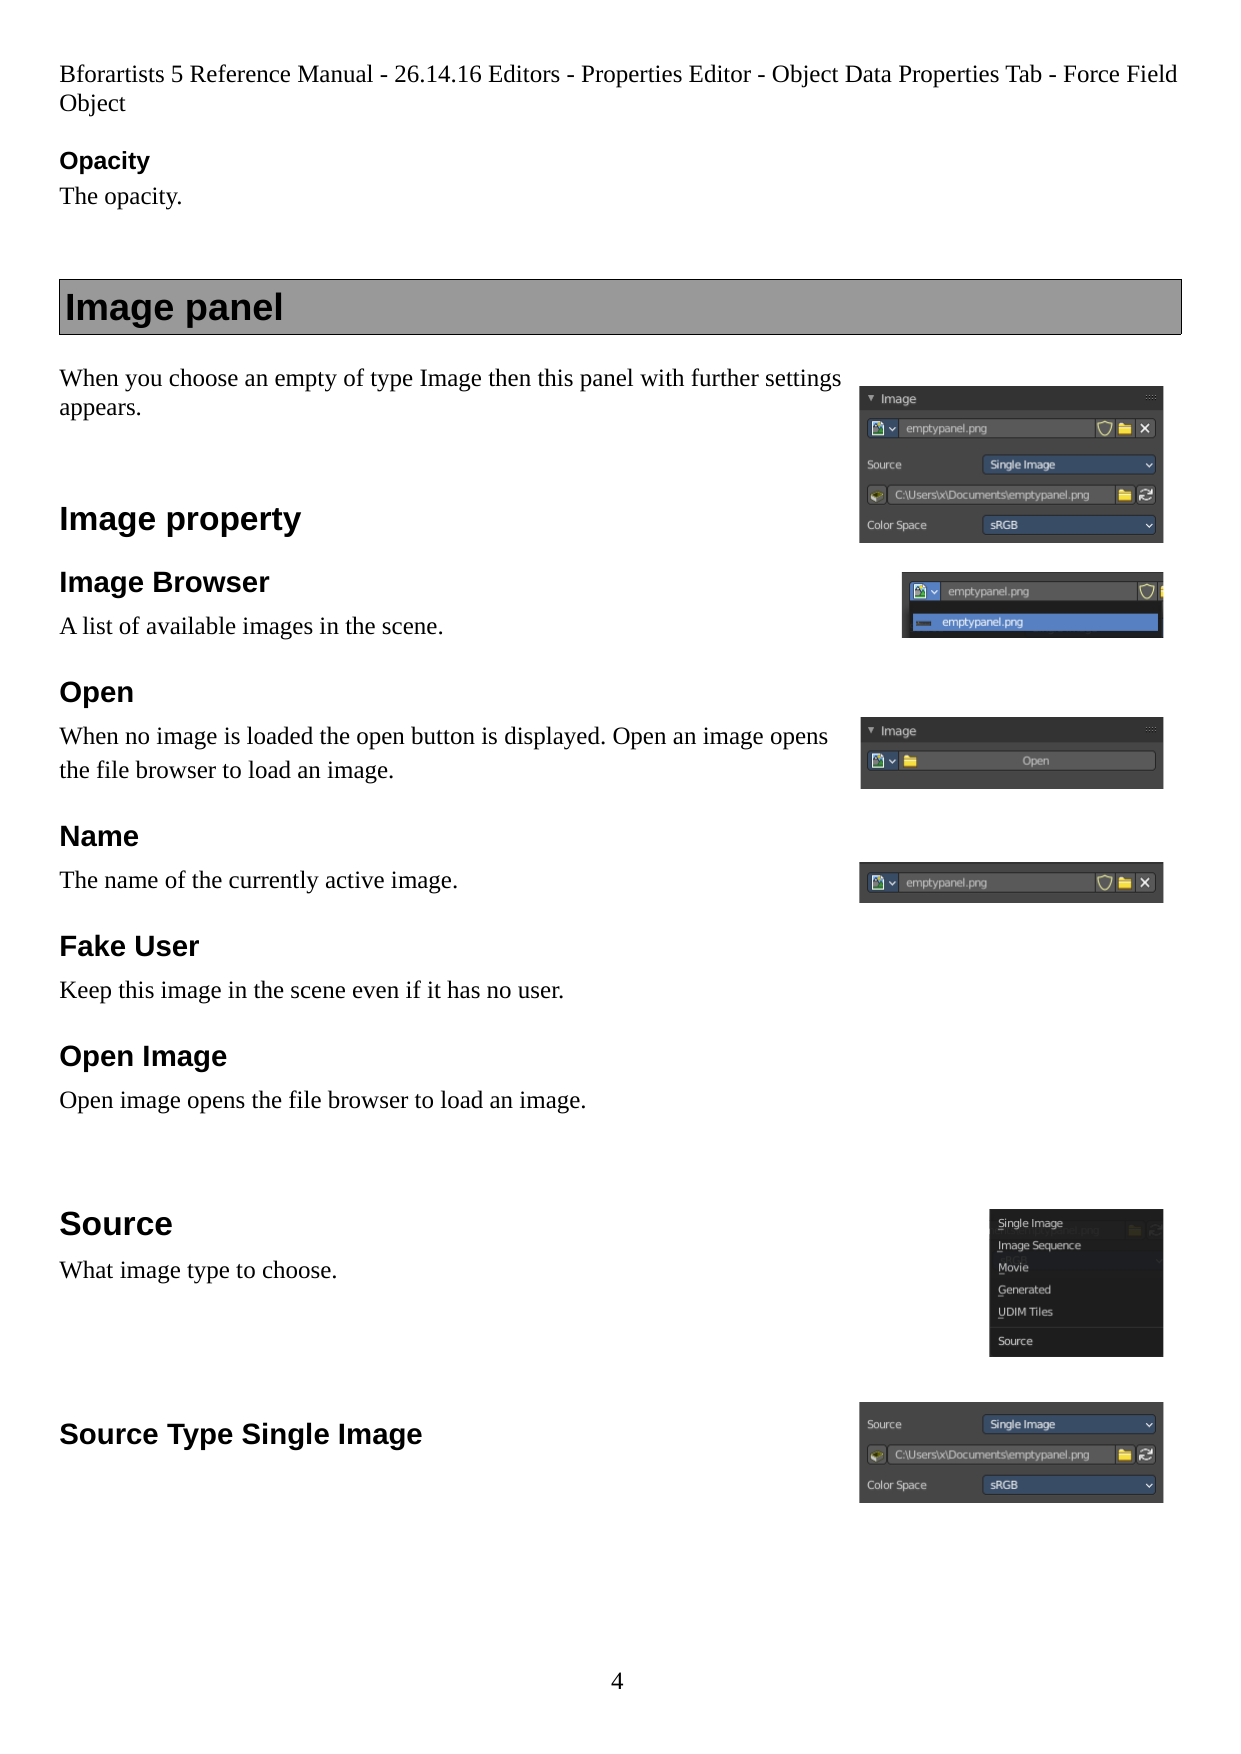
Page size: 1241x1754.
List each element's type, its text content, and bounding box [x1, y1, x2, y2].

subtitle Name [59, 819, 1181, 853]
picture [859, 1402, 1164, 1503]
subtitle Fake User [59, 929, 1181, 962]
picture [859, 862, 1164, 903]
text The name of the currently active image. [59, 865, 859, 894]
text The opacity. [59, 181, 1181, 209]
subtitle Opacity [59, 146, 1181, 174]
subtitle Source Type Single Image [59, 1417, 859, 1451]
text What image type to choose. [59, 1255, 989, 1284]
text Keep this image in the scene even if it has no user. [59, 975, 1181, 1004]
picture [859, 386, 1164, 543]
subtitle [1164, 1417, 1181, 1451]
subtitle Image property [59, 499, 859, 537]
text A list of available images in the scene. [59, 611, 1181, 639]
subtitle Open [59, 674, 1181, 708]
picture [860, 717, 1164, 789]
subtitle Source [59, 1204, 1181, 1242]
subtitle Image Browser [59, 564, 1181, 598]
text Open image opens the file browser to load an image. [59, 1085, 1181, 1114]
table_header Image panel [60, 280, 1181, 334]
picture [989, 1209, 1164, 1357]
text When you choose an empty of type Image then this panel with further settings appears. [59, 363, 1181, 421]
subtitle [1164, 499, 1181, 537]
text When no image is loaded the open button is displayed. Open an image opens the file browser to load an image. [59, 721, 860, 784]
picture [901, 572, 1164, 638]
subtitle Open Image [59, 1039, 1181, 1072]
